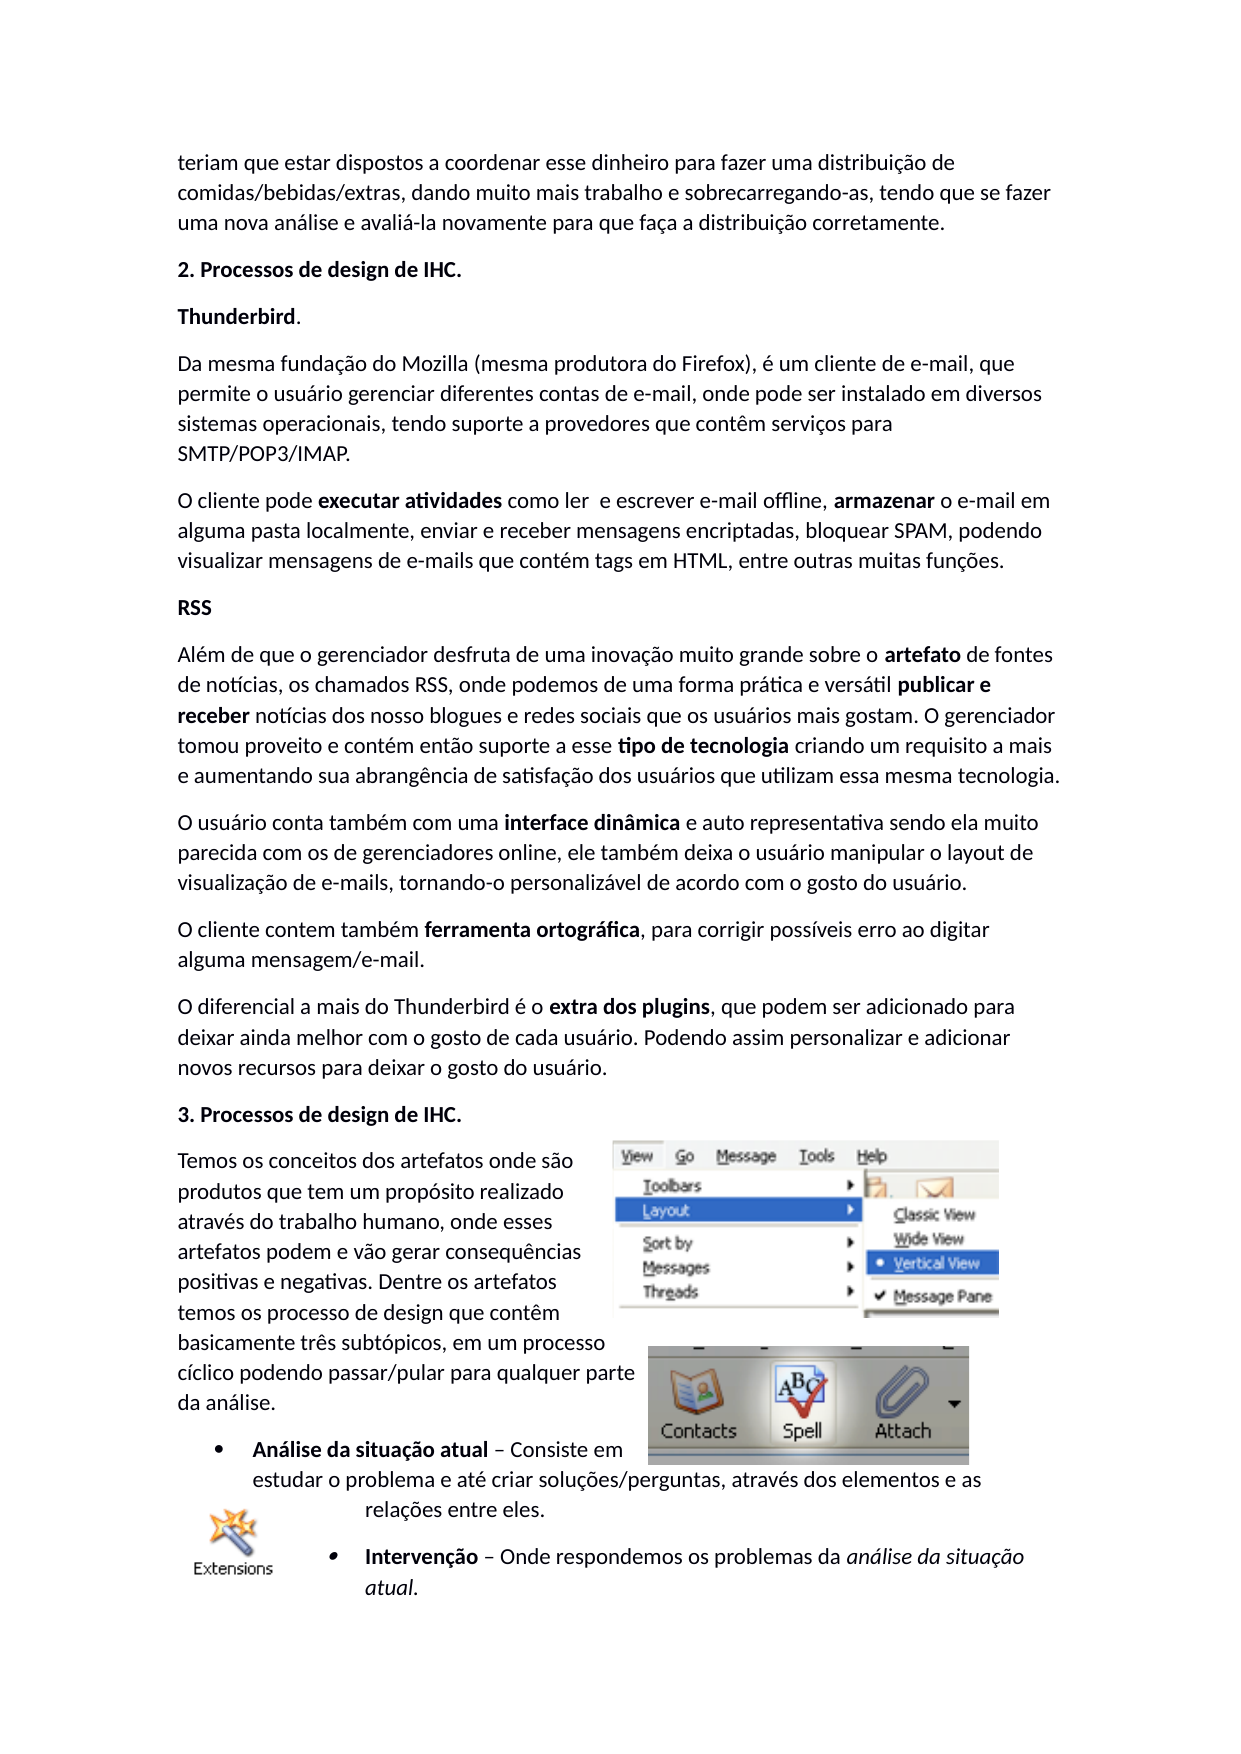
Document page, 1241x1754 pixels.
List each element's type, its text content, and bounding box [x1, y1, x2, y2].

text O cliente contem também ferramenta ortográfica, para corrigir possíveis erro ao digitar alguma mensagem/e-mail. [177, 915, 1063, 973]
picture [181, 1494, 290, 1590]
text 2. Processos de design de IHC. [177, 255, 1063, 283]
picture [612, 1140, 999, 1318]
text 3. Processos de design de IHC. [177, 1100, 1063, 1128]
text O usuário conta também com uma interface dinâmica e auto representativa sendo ela muito parecida com os de gerenciadores online, ele também deixa o usuário manipular o layout de visualização de e-mails, tornando-o personalizável de acordo com o gosto do usuário. [177, 808, 1063, 896]
text Thunderbird. [177, 302, 1063, 330]
text Além de que o gerenciador desfruta de uma inovação muito grande sobre o artefato de fontes de notícias, os chamados RSS, onde podemos de uma forma prática e versátil publicar e receber notícias dos nosso blogues e redes sociais que os usuários mais gostam. O gerenciador tomou proveito e contém então suporte a esse tipo de tecnologia criando um requisito a mais e aumentando sua abrangência de satisfação dos usuários que utilizam essa mesma tecnologia. [177, 640, 1063, 789]
text RSS [177, 593, 1063, 621]
list Intervenção – Onde respondemos os problemas da análise da situação atual. [215, 1542, 1063, 1601]
list Análise da situação atual – Consiste em estudar o problema e até criar soluções/perguntas, através dos elementos e as relações entre eles. [215, 1435, 1063, 1523]
picture [648, 1346, 970, 1465]
text teriam que estar dispostos a coordenar esse dinheiro para fazer uma distribuição de comidas/bebidas/extras, dando muito mais trabalho e sobrecarregando-as, tendo que se fazer uma nova análise e avaliá-la novamente para que faça a distribuição corretamente. [177, 148, 1063, 236]
text O diferencial a mais do Thunderbird é o extra dos plugins, que podem ser adicionado para deixar ainda melhor com o gosto de cada usuário. Podendo assim personalizar e adicionar novos recursos para deixar o gosto do usuário. [177, 992, 1063, 1081]
text O cliente pode executar atividades como ler e escrever e-mail offline, armazenar o e-mail em alguma pasta localmente, enviar e receber mensagens encriptadas, bloquear SPAM, podendo visualizar mensagens de e-mails que contém tags em HTML, entre outras muitas funções. [177, 486, 1063, 574]
text Temos os conceitos dos artefatos onde são produtos que tem um propósito realizado através do trabalho humano, onde esses artefatos podem e vão gerar consequências positivas e negativas. Dentre os artefatos temos os processo de design que contêm basicamente três subtópicos, em um processo cíclico podendo passar/pular para qualquer parte da análise. [177, 1147, 1063, 1416]
text Da mesma fundação do Mozilla (mesma produtora do Firefox), é um cliente de e-mail, que permite o usuário gerenciar diferentes contas de e-mail, onde pode ser instalado em diversos sistemas operacionais, tendo suporte a provedores que contêm serviços para SMTP/POP3/IMAP. [177, 349, 1063, 467]
